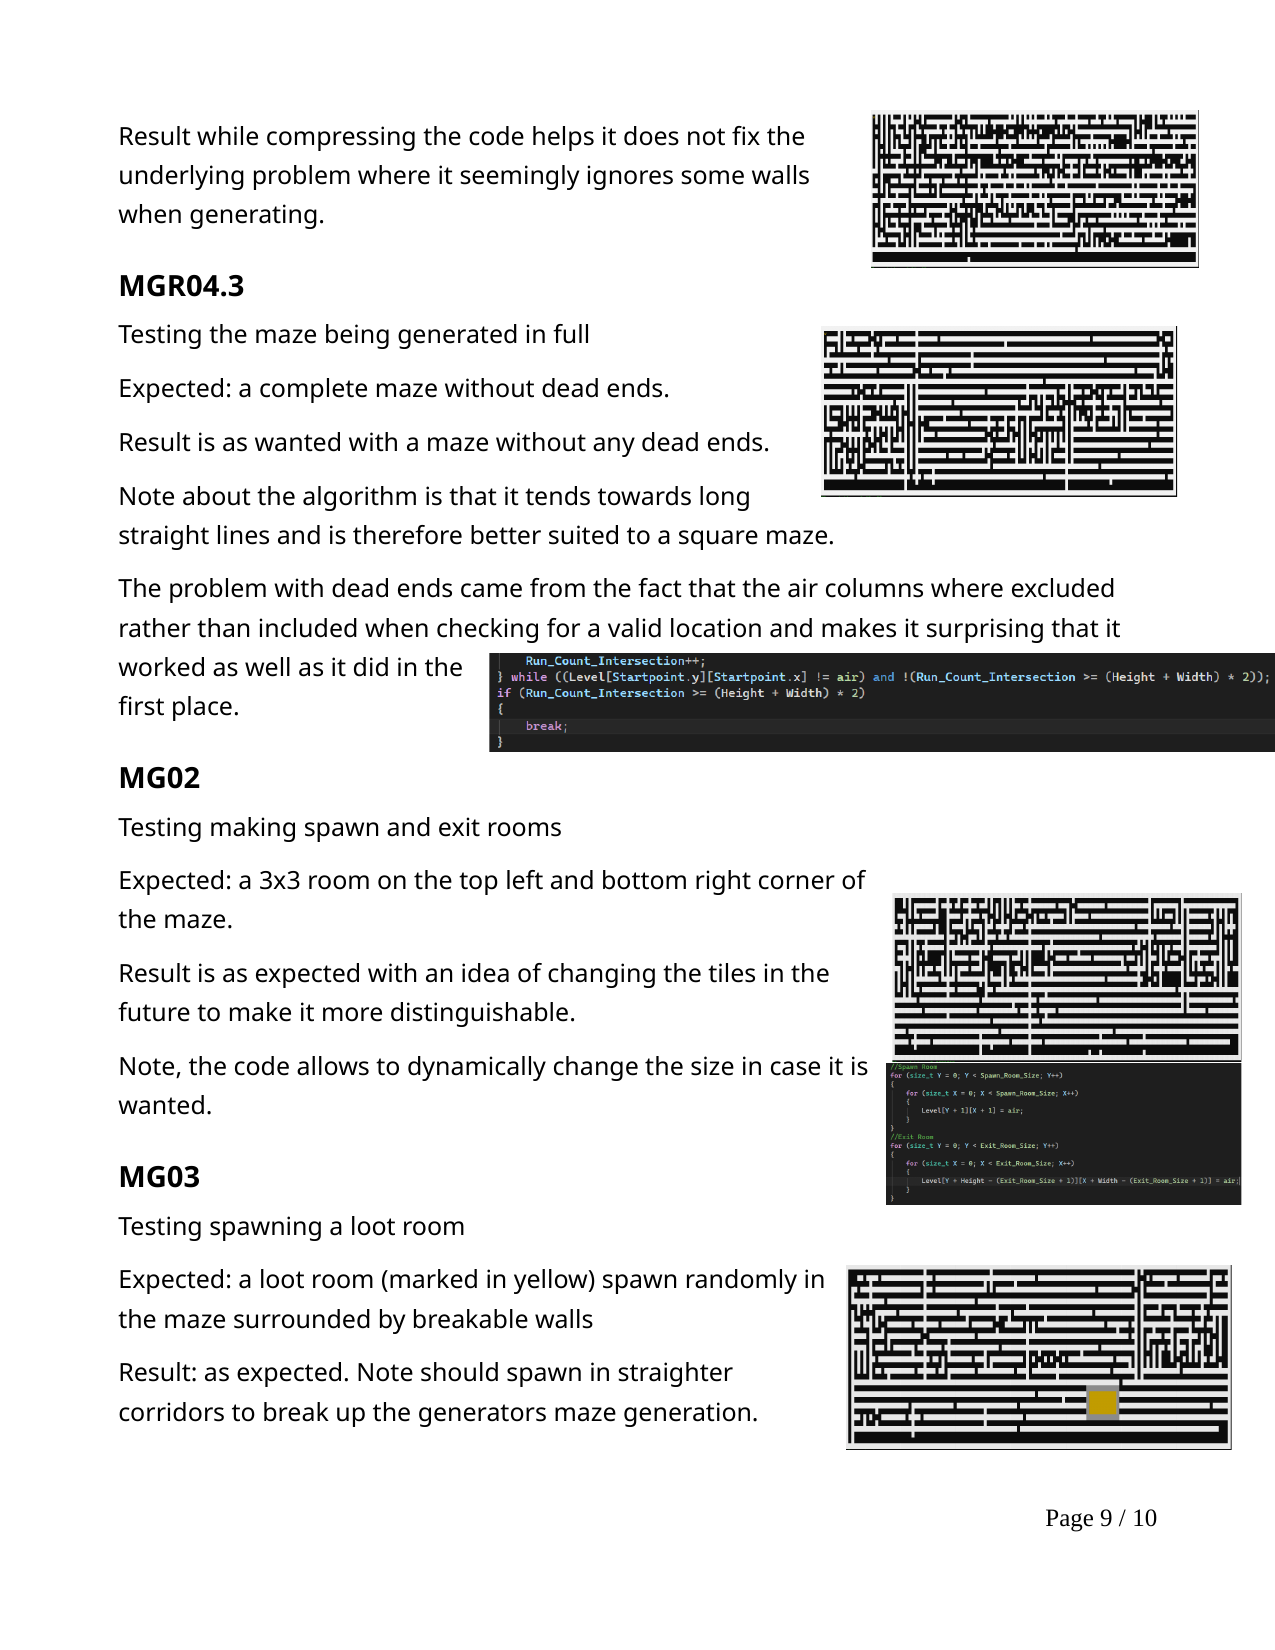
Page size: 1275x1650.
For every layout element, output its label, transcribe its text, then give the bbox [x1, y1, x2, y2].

text Testing spawning a loot room [118, 1208, 1157, 1242]
picture [871, 110, 1199, 268]
text The problem with dead ends came from the fact that the air columns where excluded rather than included when checking for a valid location and makes it surprising that it worked as well as it did in the first place. [118, 571, 1157, 723]
text Note about the algorithm is that it tends towards long straight lines and is therefore better suited to a square maze. [118, 478, 1157, 551]
picture [846, 1265, 1232, 1450]
text Expected: a complete maze without dead ends. [118, 371, 821, 405]
text Result is as wanted with a maze without any dead ends. [118, 424, 821, 458]
picture [489, 653, 1275, 752]
text Note, the code allows to dynamically change the size in case it is wanted. [118, 1049, 1157, 1122]
text Testing making spawn and exit rooms [118, 809, 1157, 843]
text Testing the maze being generated in full [118, 317, 1157, 351]
text Expected: a 3x3 room on the top left and bottom right corner of the maze. [118, 863, 1157, 936]
picture [821, 326, 1178, 497]
text Expected: a loot room (marked in yellow) spawn randomly in the maze surrounded by breakable walls [118, 1262, 1157, 1335]
text Result while compressing the code helps it does not fix the underlying problem where it seemingly ignores some walls when generating. [118, 118, 871, 231]
picture [892, 893, 1242, 1062]
subtitle MG02 [118, 757, 1157, 797]
subtitle MG03 [118, 1156, 886, 1196]
text Result: as expected. Note should spawn in straighter corridors to break up the generators maze generation. [118, 1355, 846, 1428]
text Result is as expected with an idea of changing the tiles in the future to make it more distinguishable. [118, 956, 892, 1029]
subtitle MGR04.3 [118, 265, 1157, 304]
picture [886, 1063, 1242, 1205]
